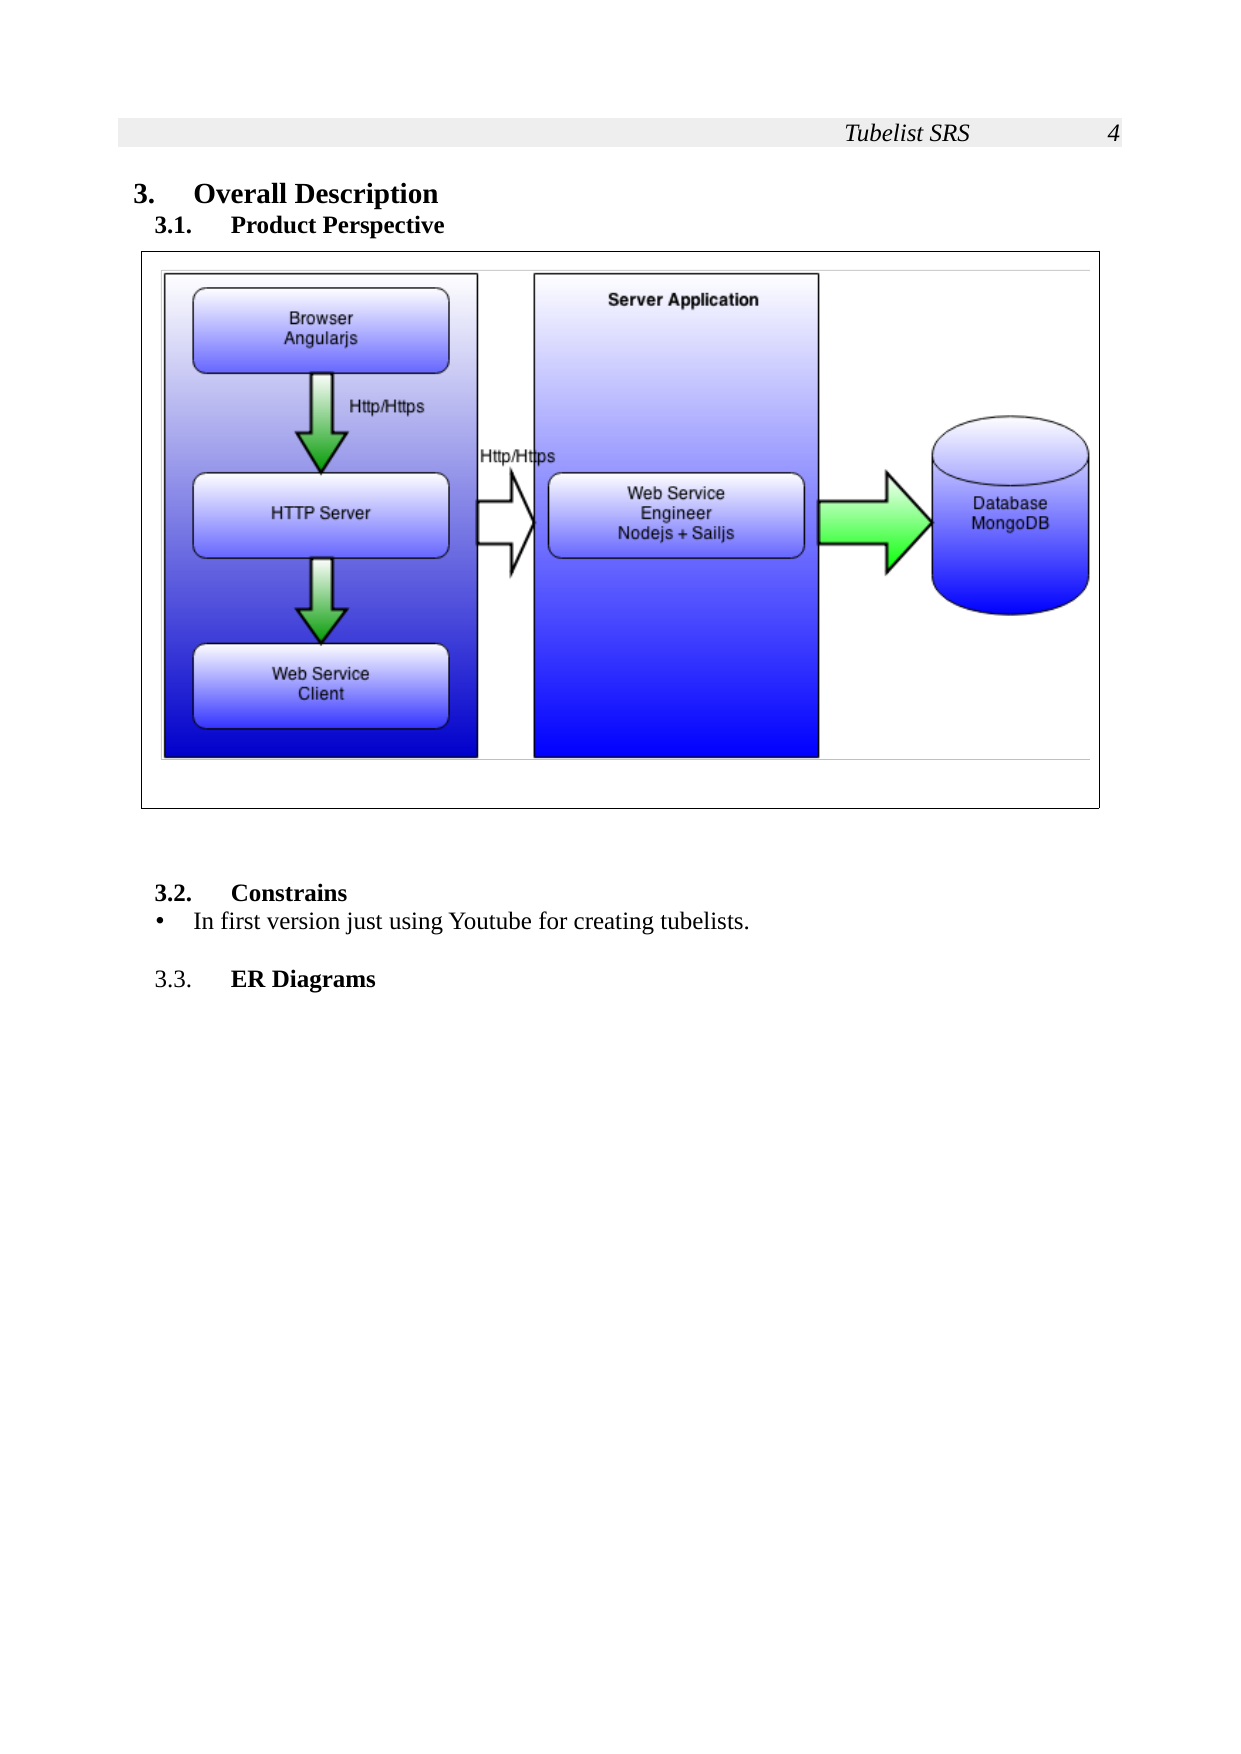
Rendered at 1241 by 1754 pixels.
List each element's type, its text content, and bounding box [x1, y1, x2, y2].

list Constrains [148, 878, 1122, 906]
list ER Diagrams [148, 964, 1122, 993]
picture [150, 259, 1090, 771]
list In first version just using Youtube for creating tubelists. [156, 906, 1122, 935]
list Product Perspective [148, 210, 1122, 239]
list Overall Description [133, 176, 1122, 210]
